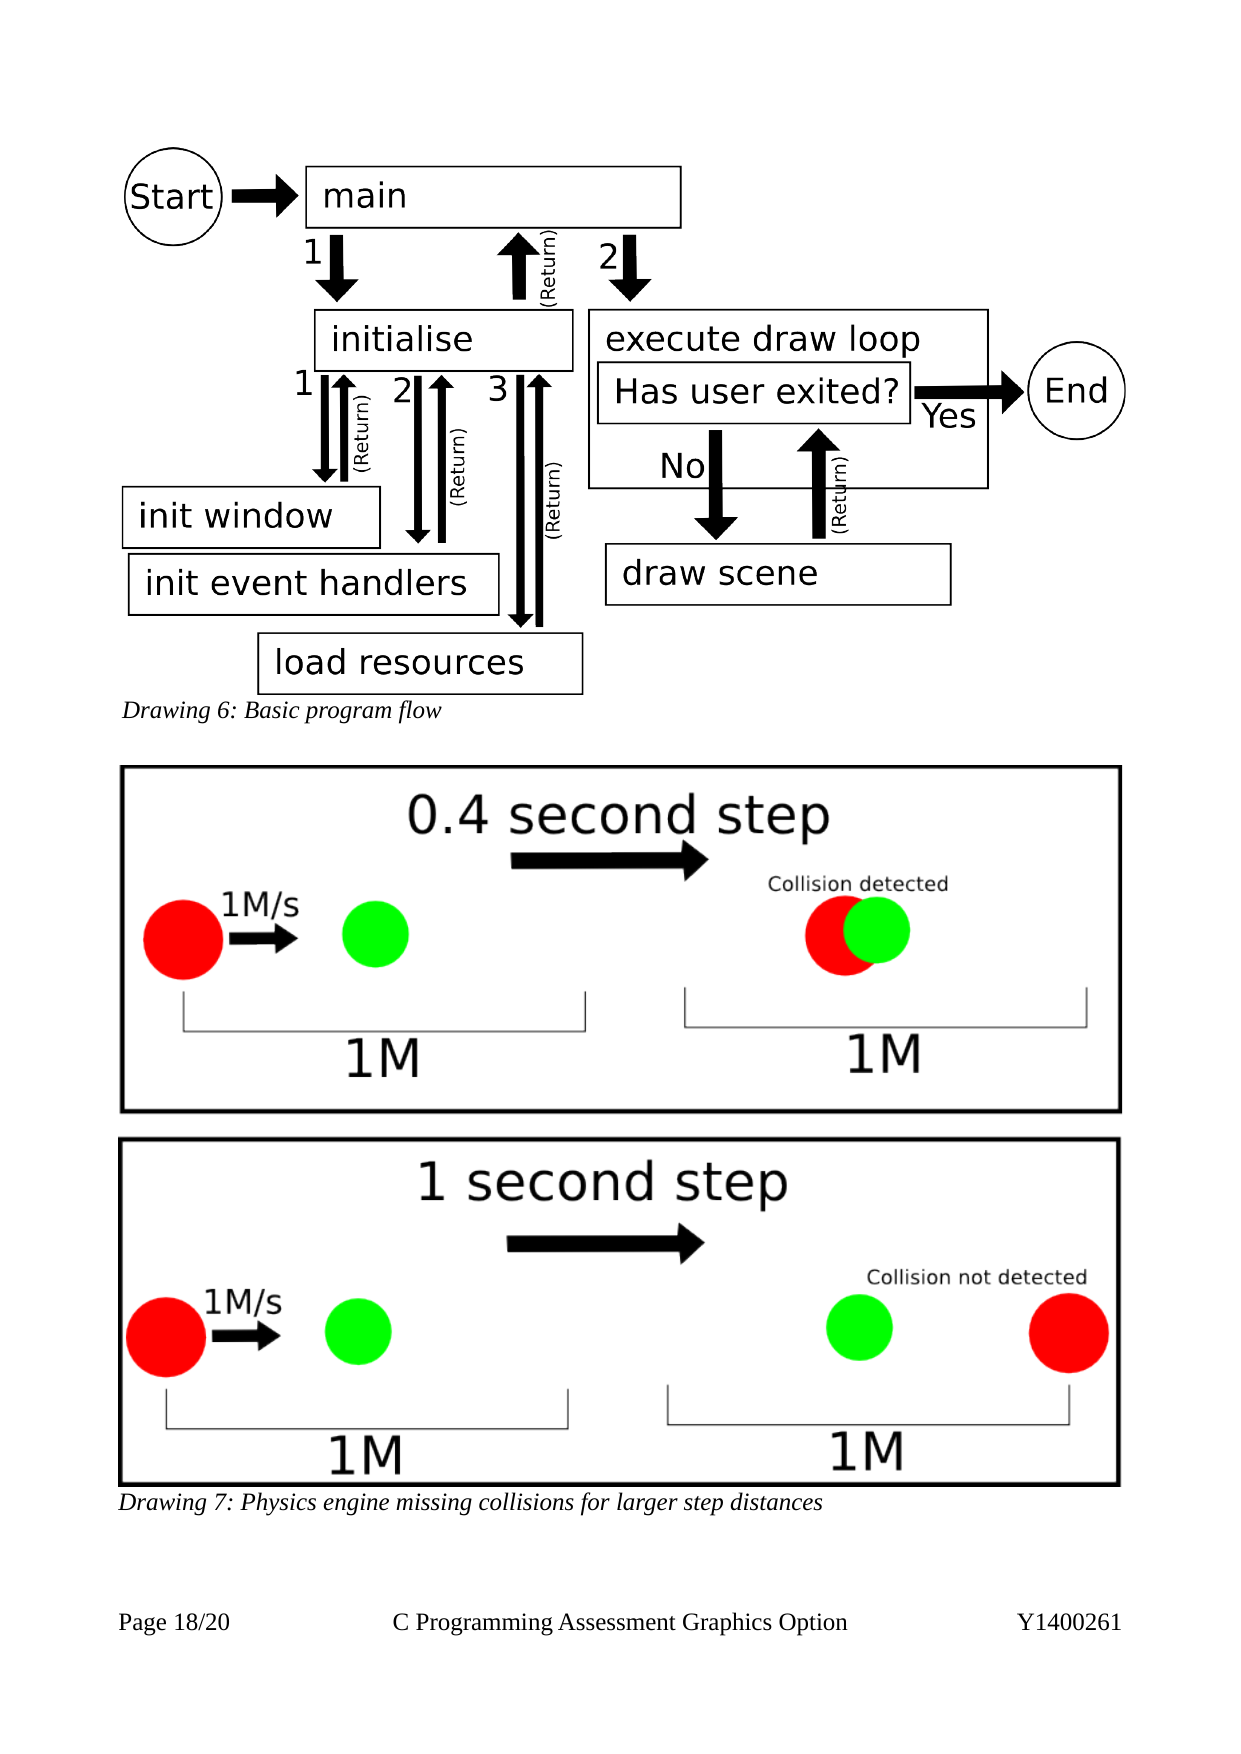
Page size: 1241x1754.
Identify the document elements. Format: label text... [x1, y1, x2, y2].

text Drawing 6: Basic program flow [122, 695, 1126, 724]
text Drawing 7: Physics engine missing collisions for larger step distances [118, 1487, 1122, 1516]
picture [118, 765, 1123, 1487]
picture [121, 147, 1126, 695]
